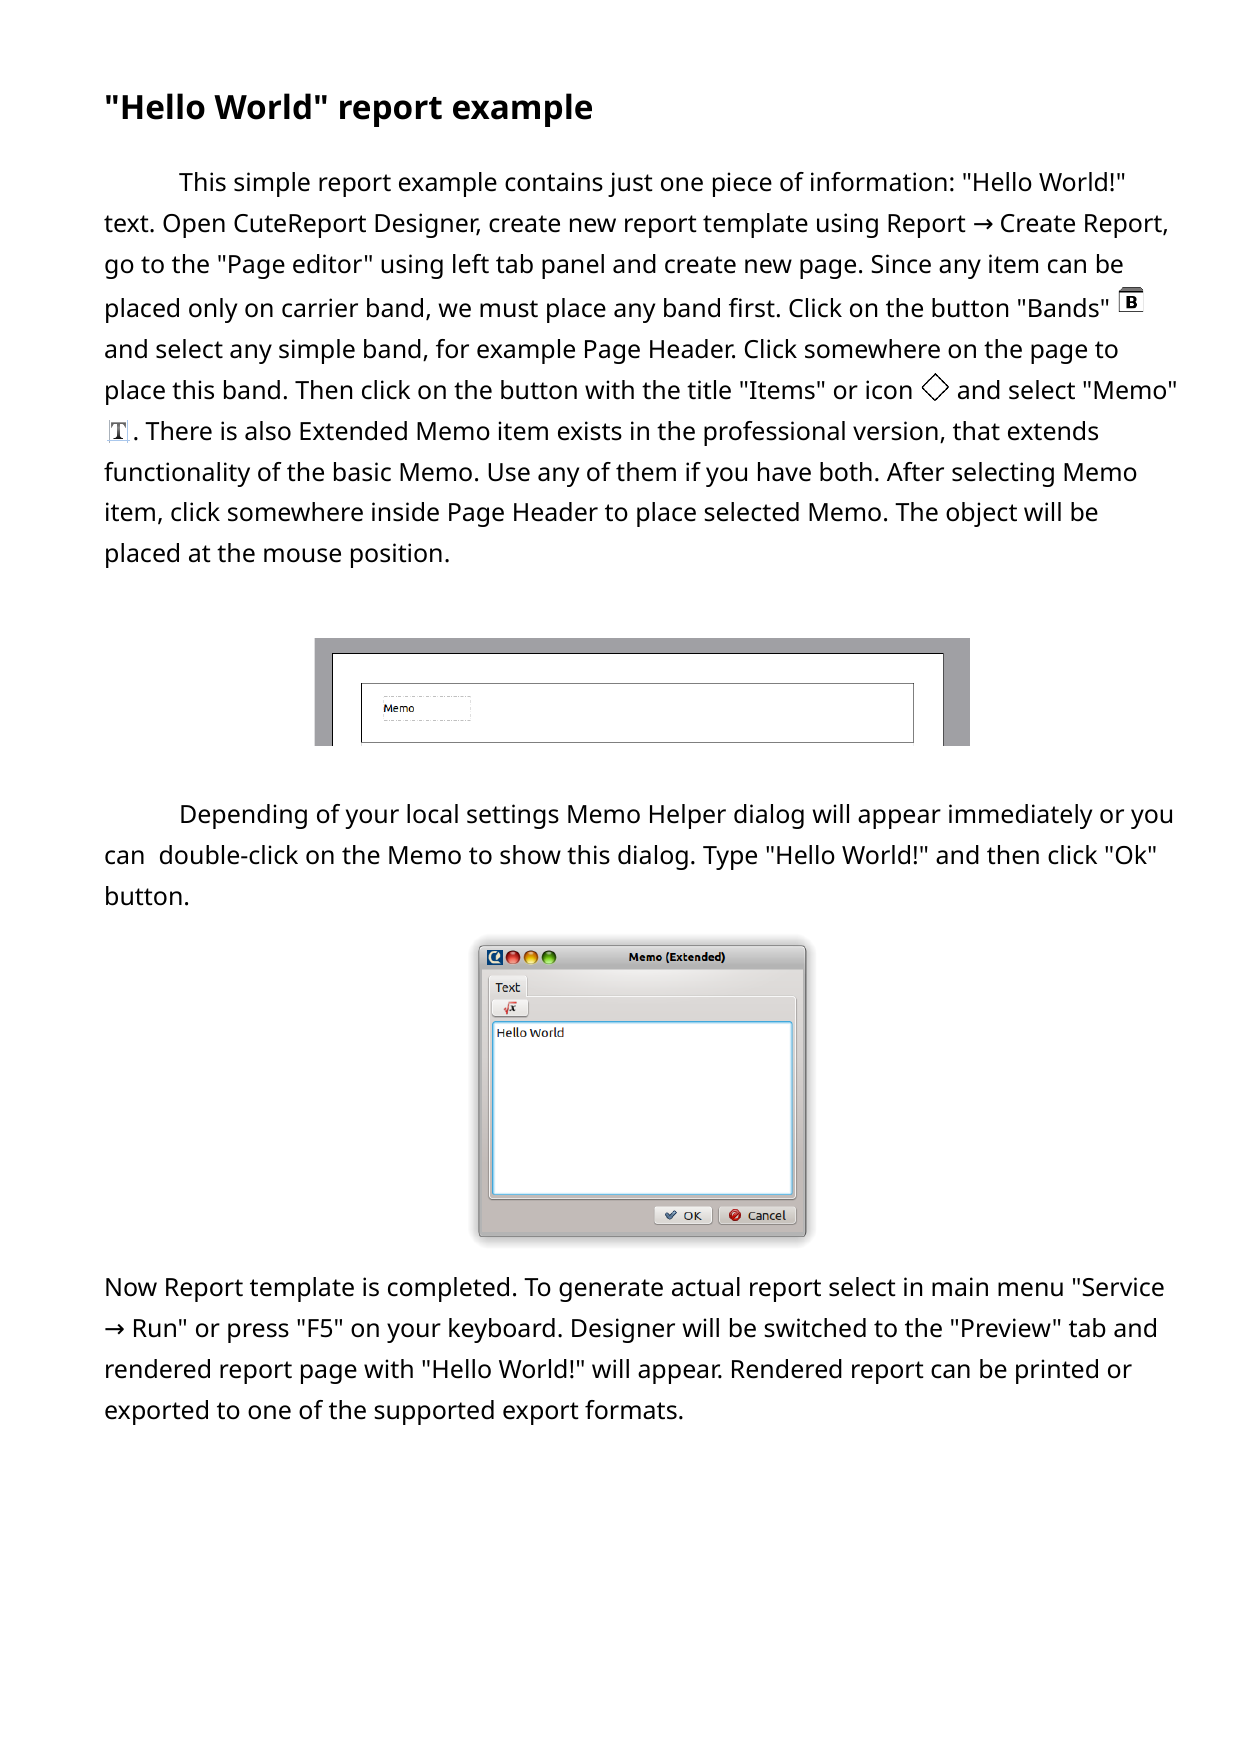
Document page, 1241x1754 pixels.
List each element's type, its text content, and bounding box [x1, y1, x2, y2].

picture [1118, 287, 1144, 312]
text Depending of your local settings Memo Helper dialog will appear immediately or you can double-click on the Memo to show this dialog. Type "Hello World!" and then click "Ok" button. [104, 591, 1181, 913]
text Now Report template is completed. To generate actual report select in main menu "Service → Run" or press "F5" on your keyboard. Designer will be switched to the "Preview" tab and rendered report page with "Hello World!" will appear. Rendered report can be printed or exported to one of the supported export formats. [104, 1270, 1181, 1426]
subtitle "Hello World" report example [104, 83, 1181, 129]
text This simple report example contains just one piece of information: "Hello World!" text. Open CuteReport Designer, create new report template using Report → Create Report, go to the "Page editor" using left tab panel and create new page. Since any item can be placed only on carrier band, we must place any band first. Click on the button "Bands" and select any simple band, for example Page Header. Click somewhere on the page to place this band. Then click on the button with the title "Items" or icon and select "Memo" . There is also Extended Memo item exists in the professional version, that extends functionality of the basic Memo. Use any of them if you have both. After selecting Memo item, click somewhere inside Page Header to place selected Memo. The object will be placed at the mouse position. [104, 165, 1181, 570]
picture [467, 933, 817, 1249]
picture [921, 373, 949, 401]
picture [314, 638, 970, 746]
picture [105, 418, 131, 444]
